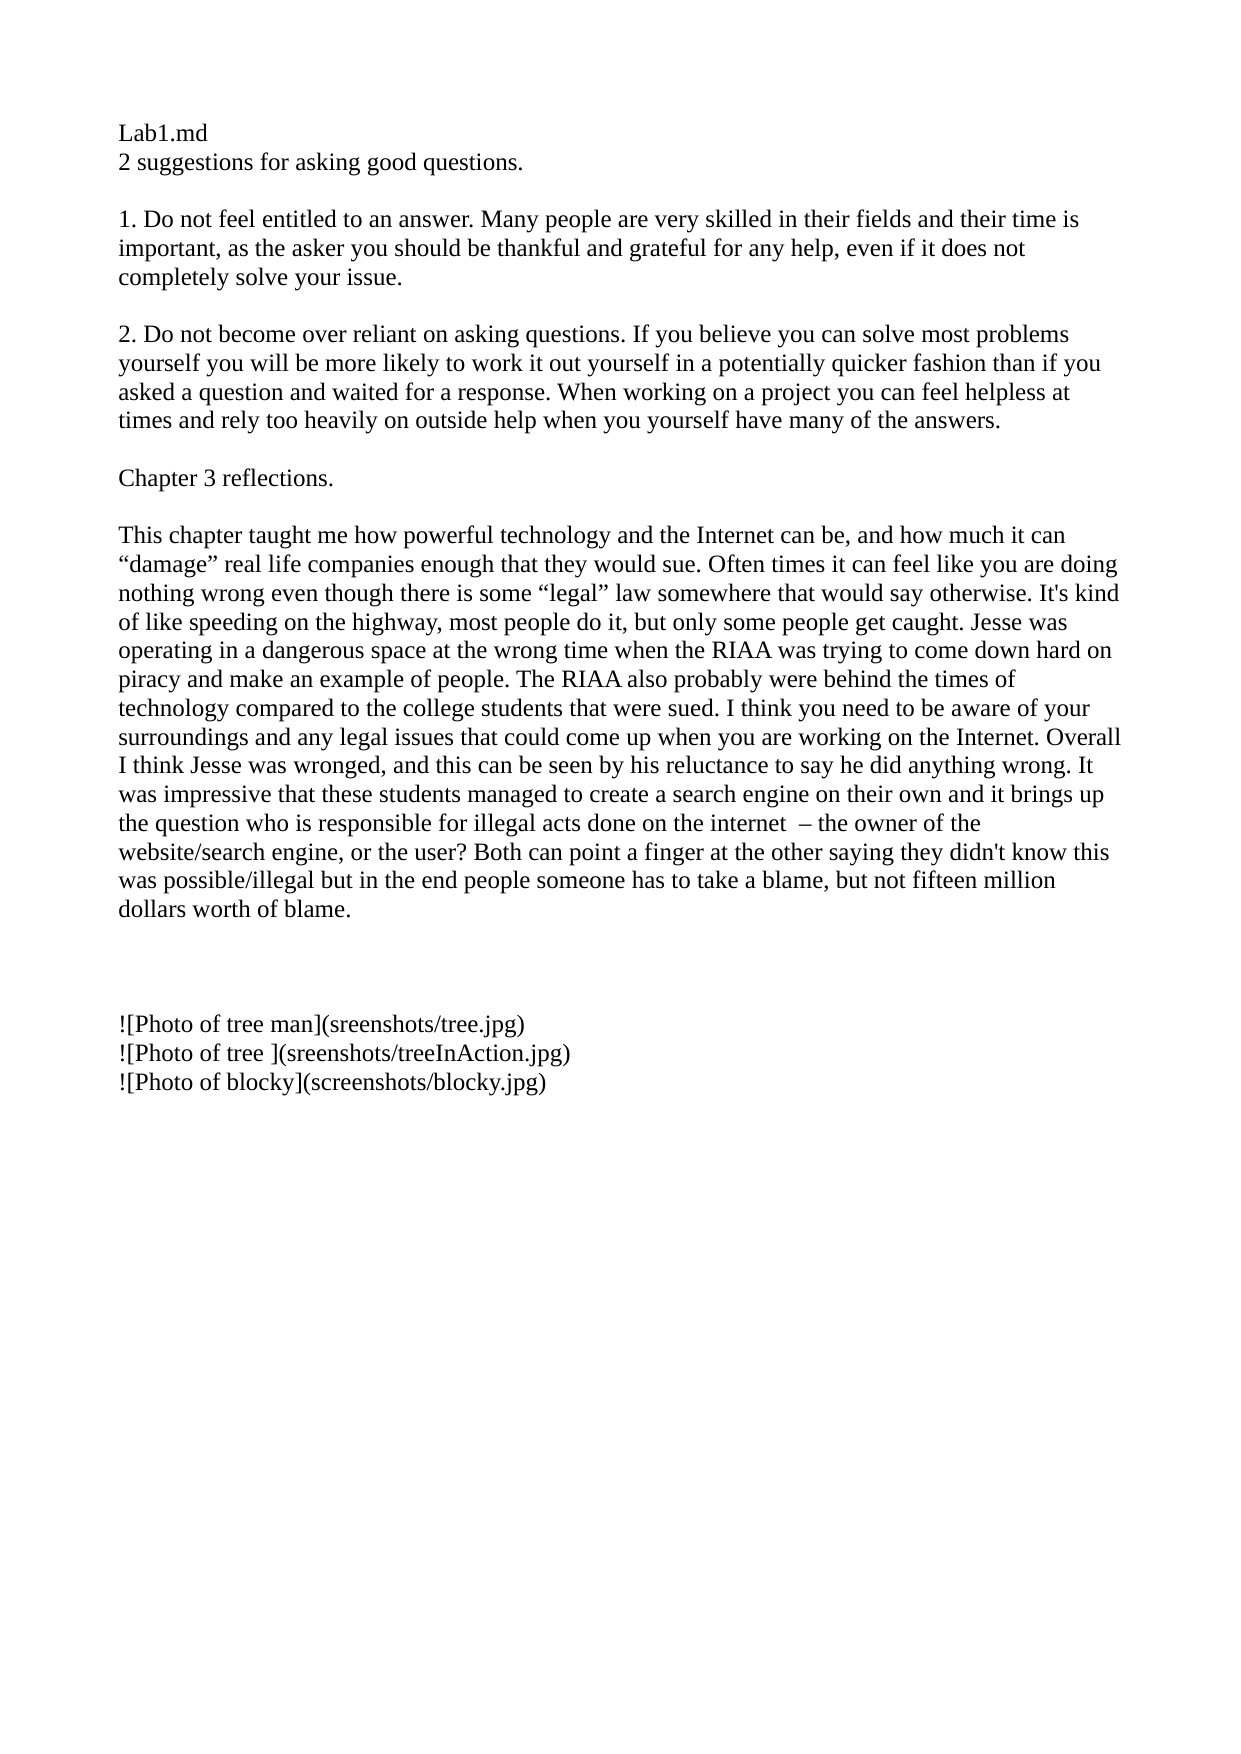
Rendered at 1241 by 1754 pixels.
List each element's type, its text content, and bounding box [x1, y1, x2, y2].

text Lab1.md [118, 118, 1122, 147]
text 2 suggestions for asking good questions. [118, 147, 1122, 176]
text ![Photo of tree ](sreenshots/treeInAction.jpg) [118, 1038, 1122, 1067]
text 1. Do not feel entitled to an answer. Many people are very skilled in their fields and their time is important, as the asker you should be thankful and grateful for any help, even if it does not completely solve your issue. [118, 204, 1122, 291]
text ![Photo of tree man](sreenshots/tree.jpg) [118, 1009, 1122, 1038]
text This chapter taught me how powerful technology and the Internet can be, and how much it can “damage” real life companies enough that they would sue. Often times it can feel like you are doing nothing wrong even though there is some “legal” law somewhere that would say otherwise. It's kind of like speeding on the highway, most people do it, but only some people get caught. Jesse was operating in a dangerous space at the wrong time when the RIAA was trying to come down hard on piracy and make an example of people. The RIAA also probably were behind the times of technology compared to the college students that were sued. I think you need to be aware of your surroundings and any legal issues that could come up when you are working on the Internet. Overall I think Jesse was wronged, and this can be seen by his reluctance to say he did anything wrong. It was impressive that these students managed to create a search engine on their own and it brings up the question who is responsible for illegal acts done on the internet – the owner of the website/search engine, or the user? Both can point a finger at the other saying they didn't know this was possible/illegal but in the end people someone has to take a blame, but not fifteen million dollars worth of blame. [118, 521, 1122, 923]
text 2. Do not become over reliant on asking questions. If you believe you can solve most problems yourself you will be more likely to work it out yourself in a potentially quicker fashion than if you asked a question and waited for a response. When working on a project you can feel helpless at times and rely too heavily on outside help when you yourself have many of the answers. [118, 319, 1122, 434]
text ![Photo of blocky](screenshots/blocky.jpg) [118, 1067, 1122, 1096]
text Chapter 3 reflections. [118, 463, 1122, 492]
